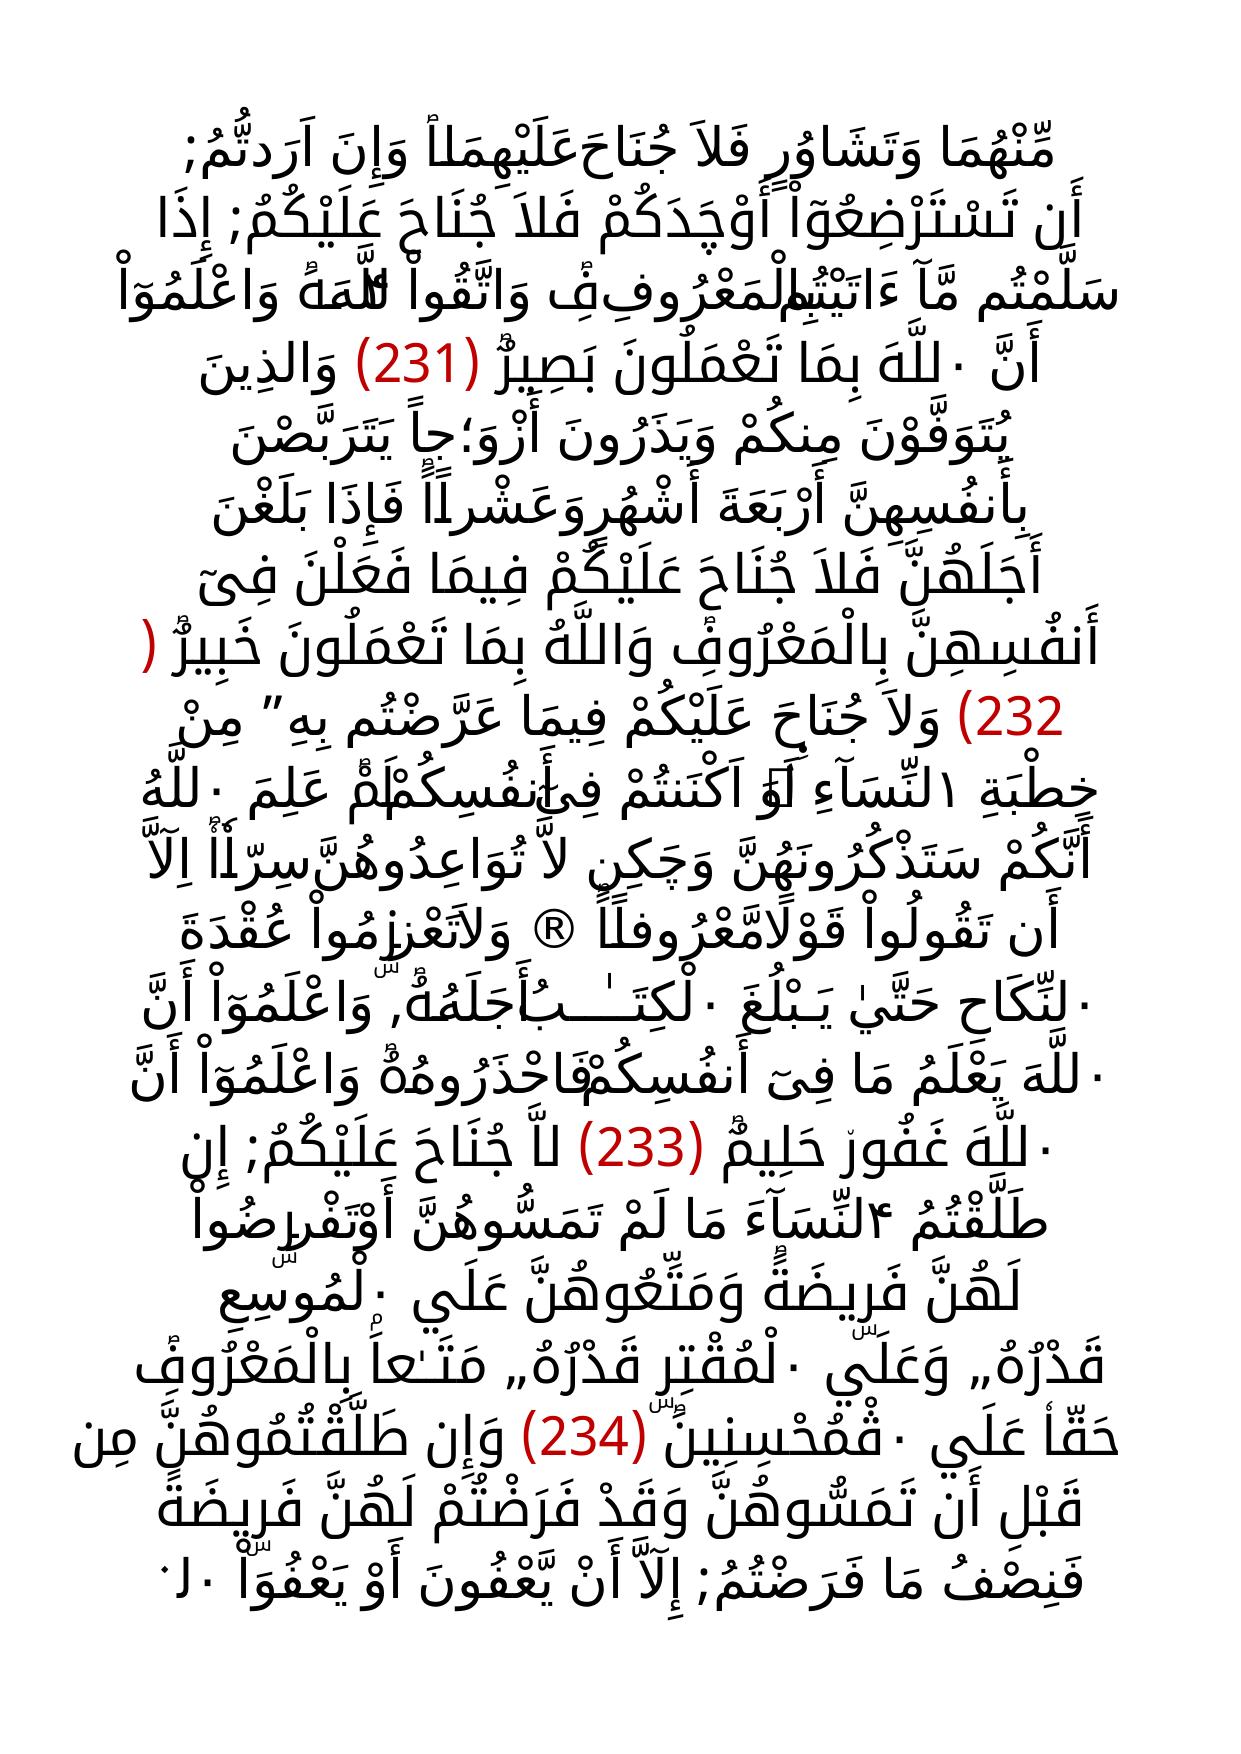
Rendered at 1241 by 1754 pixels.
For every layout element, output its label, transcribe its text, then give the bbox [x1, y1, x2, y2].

text ۰لنَّاسَ ۰ڤسِّحْرَ وَمَآ ٱُنزۣلَ عَلَي ۰لْمَلَكَيْنِ بِبَابِـلَ هَارُوتتتَ وَمَارُوتتتَؐ وَمَا يُعَلِّمَـٰنِ مِنَ اَحَدٖ حَتَّيٰ يَقُولآَ إِنَّمَا نَحْنُ فِتْنَةٌ فَلاَ تَكْفُرْؐ فَيَتَعَلَّمُونَ مِنْهُمَا مَا يُفَرّۣقُونَ بِهِ” بَيْنَ ۰لْمَرْءِ وَزَوْجِهِؐ/ وَمَا هُم بِضَآرّۣينَ بِهِ” مِنَ اَحَدٖ اِلاَّ بِإِذْنِ ۱للَّهِؐ وَيَتَعَلَّمُونَ مَا يَضُرُّهُمْ وَلاَ يَنفَعُهُمْؐ وَلَقَدْ عَلِمُواْ لَمَـنِ ۳شْتَرۭيٰهُ مَا لَهُ„ فِى ۱لاَخِرَةِ مِنْ خَچَقٍؐ وَلَبِيسَ مَا شَرَوْاْ بِهِ“ أَنفُسَهُمْ لَوْ كَانُواْ يَعْلَمُونَؐ (101) وَلَوَ اَنَّهُمُ; ءَامَنُواْ وَاتَّقَوْاْ لَمَثُوبَةٌ مِّنْ عِندِ ۱للَّهِ خَيْرٌ لَّوْ كَانُواْ يَعْلَمُونَؐ (102) يَـٰٓأَيُّهَا ۰لذِينَ ءَامَنُواْ لاَ تَقُولُواْ رَ؛عِنَا وَقُولُواْ ۶نظُرْنَا وَاسْمَعُواْؐ وَلِلْكۭـٰفِرۣينَ عَذَاب٘ اَلِيمٌؐ (103) مَّا يَوَدُّ ۴لذِينَ كَفَرُواْ مِنَ اَهْلِ ۱لْكِتَــٰــبِ وَلاَ ۰لْمُشْرۣكِينَ أَنْ يُّنَزَّلَ عَلَيْكُم مِّنْ خَيْرٍ مِّن رَّبِّكُمْؐ وَاللَّهُ يَخْتَصُّ بِرَحْمَتِهِ” مَنْ يَّشَآءُؐ وَاللَّهُ ذُو ۴لْفَضْلِ ۱لْعَظِيمِؐ (104) ¥ مَا نَنسَخْ مِنَ —ايَةٖ اَوْ نُنسِهَا نَاتتتِ بِخَـيْرٍ مِّنْهَآ أَوْ مِثْلِهَآؐ أَلَمْ تَعْلَمَ اَنَّ ۰للَّهَ عَلَيٰ كُلِّ شَيْءٍ قَدِير٘ؐ (105) اَلَمْ تَعْلَمَ اَنَّ ۰للَّهَ لَهُ„ مُلْكُ ۴لسَّمَـٰوَ؛تتتِ وَالاَرْضِ وَمَا لَكُم مِّن دُونِ ۱للَّهِ مِنْ وَّلِيٍّ وَلاَ نَصِيرٖؐ (106) اَمْ تُرۣيدُونَ أَن تَسْـَٔلُواْ رَسُولَكُمْ كَمَاسُئِلَ مُوسۭيٰ مِن قَبْلُؐ وَمَنْ يَّتَبَدَّلِ ۱لْكُفْرَ بِالِايمَـٰنِ فَقَد ضَّلَّ سَوَآءَ ۰لسَّبِيلِؐ (107) وَدَّ كَثِيرٌ مِّنَ اَهْلِ ۱لْكِتَــٰــبِ لَوْ يَرُدُّونَكُم مِّنۢ بَعْدِ إِيمَــٰنِكُمْ كُفَّاراٗؐ حَسَداً مِّنْ عِندِ أَنفُسِهِم مِّنۢ بَعْدِ مَا تَبَيَّنَ لَهُمُ ۴لْحَقُّؐ فَاعْفُواْ وَاصْفَحُواْ حَتَّيٰ يَاتِيَ ۰للَّهُ بِأَمْرۣهِؐ“ إِنَّ ۰للَّهَ عَلَيٰ كُلِّ شَيْءٍ قَدِيرٌؐ (108) وَأَقِيمُواْ ۴لصَّلَوٰةَ وَءَاتُواْ ۴لزَّكَوٰةَؐ وَمَا تُقَدِّمُواْ لَأِنفُسِكُم مِّنْ خَيْرٍ تَجِدُوهُ عِندَ ۰للَّهِؐ إِنَّ ۰للَّهَ بِمَا تَعْمَلُونَ بَصِيرٌؐ (109) وَقَالُواْ لَنْ يَّدْخُلَ ۰لْجَنَّةَ إِلاَّ مَن كَانَ هُوداٗ اَوْ نَصَـٰرۭيٰؐ تِلْكَ أَمَانِيُّهُمْؐ قُلْ هَاتُواْ بُرْهَــٰنَكُمُ; إِن كُنتُمْ صَـٰدِقِينَؐ (110) بَلۭيٰ مَنَ اَسْلَمَ وَجْهَهُ„ لِلهِ وَهُوَ مُحْسِنٌ فَلَهُ; أَجْرُهُ„ عِندَ رَبِّهِ” وَلاَ خَوْف٘ عَلَيْهِمْ وَلاَ هُمْ يَحْزَنُونَؐ (111) وَقَالَــتِ ۱لْيَهُودُ لَيْسَــتِ ۱لنَّصَـٰرۭيٰ عَلَيٰ شَيْءٍ وَقَالَــتِ ۱لنَّصَـٰرۭيٰ لَيْسَــتِ ۱لْيَهُودُ عَلَيٰ شَيْءٍ وَهُمْ يَتْلُونَ ۰لْكِتَــٰــبَؐ كَذَ؛لِكَ قَالَ ۰لذِينَ لاَ يَعْلَمُونَ مِثْلَ قَوْلِهِمْؐ فَاللَّهُ يَحْكُمُ بَيْنَهُمْ يَوْمَ ۰لْقِيَــٰمَةِ فِيمَا كَانُواْ فِيهِ يَخْتَلِفُونَؐ (112) ® وَمَنَ اَظْلَمُ مِمَّن مَّنَعَ مَسَـٰجِدَ ۰للَّهِ أَنْ يُّذْكَرَ فِيهَا "سْمُهُ„ وَسَعۭيٰ فِى خَرَابِهَآؐ ٱُوْلَئِكَ مَا كَانَ لَهُمُ; أَنْ يَّدْخُلُوهَآ إِلاَّ خَآئِـفِينَؐ لَهُمْ فِى ۱لدُّنْيۭا خِزْيٌؐ وَلَهُمْ فِى ۱لاَخِرَةِ عَذَاب٘ عَظِيمٌؐ (113) وَلِلهِ ۱لْمَشْرۣقُ وَالْمَغْرۣبُؐ فَأَيْنَمَا تُوَلُّواْ فَثَمَّ وَجْهُ ۴للَّهِؐ إِنَّ ۰للَّهَ وَ؛سِع٘ عَلِيمٌؐ (114) وَقَالُواْ ۵تَّخَذَ ۰للَّهُ وَلَداًؐ سُبْحَــٰنَهُؐ„ بَل لَّهُ„ مَا فِى ۱لسَّمَــٰوَ؛تتتِ وَالاَرْضِؐ كُلٌّ لَّهُ„ قَــٰنِتُونَؐ (115) بَدِيعُ ۴لسَّمَــٰوَ؛تتتِ وَالاَرْضِؐ وَإِذَا قَضۭيٰٓ أَمْراً فَإِنَّمَا يَقُولُ لَهُ„ كُنؐ فَيَكُونُؐ (116) وَقَالَ ۰لذِينَ لاَ يَعْلَمُونَ لَوْلاَ يُكَلِّمُنَا ۰للَّهُ أَوْ تَاتِينَآ ءَايَةٌؐ كَذَ؛لِكَ قَالَ ۰لذِينَ مِن قَبْلِهِم مِّثْلَ قَوْلِهِمْؐ تَشَــٰبَهَــتْ قُلُوبُهُمْؐ قَدْ بَـيَّنَّا ۰لاَيَــٰــتِ لِقَوْمٍ يُوقِنُونَؐ (117) إِنَّآ أَرْسَلْنَـٰكَ بِالْحَقِّ بَشِيراً وَنَذِيراًؐ وَلاَ تَسْـَٔلْ عَنَ اَصْحَــٰــبِ ۱لْجَحِيمِؐ (118) وَلَن تَرْضۭيٰ عَنكَ ۰لْيَهُودُ وَلاَ ۰لنَّصَـٰرۭيٰ حَتَّيٰ تَتَّبِعَ مِلَّتَهُمْؐ قُلِ اِنَّ هُدَي ۰للَّهِ هُوَ ۰لْهُدۭيٰؐ وَلَـئِنِ 'تَّبَعْتَ أَهْوَآءَهُم بَعْدَ ۰ﻟ﮲ جَآءَكَ مِنَ ۰لْعِلْمِ مَا لَكَ مِنَ ۰للَّهِ مِنْ وَّلِيٍّ وَلاَ نَصِيرٖؐ (119) ۱لذِينَ ءَاتَيْنَـٰهُمُ ۴لْكِتَــٰــبَ يَتْلُونَهُ„ حَقَّ تِچَوَتِهِ“ ٱُوْلَئِكَ يُومِنُونَ بِهِؐ” وَمَنْ يَّكْفُرْ بِهِ” فَٱُوْلَئِژَ هُمُ ۴لْخَــٰسِرُونَؐ (120) يَـٰبَنِىٓ إِسْرَآءِيلَ ۸ذْكُرُواْ نِعْمَتِيَ ۰لتِىٓ أَنْعَمْــتُ عَلَيْكُمْ وَأَنِّى فَضَّلْتُكُمْ عَلَي ۰لْعَـٰلَمِينَؐ (121) وَاتَّقُواْ يَوْماً لاَّ تَجْزۣى نَفْس٘ عَن نَّفْسٍ شَيْــٔاً وَلاَ يُقْبَلُ مِنْهَا عَدْلٌ وَلاَ تَنفَعُهَا شَفَــٰعَةٌ وَلاَ هُمْ يُنصَرُونَؐ (122) © وَإِذِ 'بْتَلۭيٰٓ إِبْرَ؛هِـيمَ رَبُّهُ„ بِكَلِمَــٰــتٍ فَأَتَمَّهُنَّؐ قَالَ إِنِّى جَاعِلُكَ لِلنَّاسِ إِمَاماًؐ قَالَ وَمِن ذُرّۣيَّتِىؐ قَالَ لاَ يَنَالُ عَهْدِيَ ۰لظَّــٰلِمِينَؐ (123) وَإِذْ جَعَلْنَا ۰لْبَيْــتَ مَثَابَةً لِّلنَّاسِ وَأَمْناً وَاتَّخَذُواْ مِن مَّقَامِ إِبْرَ؛هِيمَ مُصَلّيًؐ وَعَهِدْنَآ إِلَيٰٓ إِبْرَ؛هِيمَ وَإِسْمَـٰعِيلَ أَن طَهِّرَا بَيْتِيَ لِلطَّآئِفِينَ وَالْعَـٰكِفِينَ وَالرُّكَّعِ ۱لسُّجُودِؐ (124) وَإِذْ قَالَ إِبْرَ؛هِيمُ رَبببِّ 'جْعَلْ هَـٰذَا بَلَداٗ —امِناً وَارْزُقَ اَهْلَهُ„ مِنَ ۰لثَّمَرَ؛تِ مَنَ —امَنَ مِنْهُم بِاللَّهِ وَالْيَوْمِ ۱لاَخِرۣؐ قَالَ وَمَن كَفَرَ فَٱُمَتِّعُهُ„ قَلِيلًا ثُمَّ أَضْطَرُّهُ; إِلَيٰ عَذَابببِ ۱لنّۭارۣؐ وَبِيسَ ۰لْمَصِيرُؐ (125) وَإِذْ يَرْفَـعُ إِبْرَ؛هِيمُ ۴لْقَوَاعِدَ مِنَ ۰لْبَيْــتِ وَإِسْمَــٰعِيلُؐ رَبَّنَا تَقَبَّلْ مِنَّآ إِنَّكَ أَنــتَ ۰لسَّمِيعُ ۴لْعَلِيمُؐ (126) رَبَّنَا وَاجْعَلْنَا مُسْلِمَيْنِ لَكَ وَمِن ذُرّۣيَّتِنَآ ٱُمَّةً مُّسْلِمَةً لَّكَؐ وَأَرۣنَا مَنَاسِكَنَاؐ وَتُــبْ عَلَيْنَآؐ إِنَّكَ أَنــتَ ۰لتَّوَّابببُ ۴لرَّحِيمُؐ (127) رَبَّـنَاوَابْعَــثْ فِيهِمْ رَسُولًا مِّنْهُمْ يَتْلُواْ عَلَيْهِمُ; ءَايَـٰتِكَ وَيُعَلِّمُهُمُ ۴لْكِتَــٰــبَ وَالْحِكْمَةَ وَيُزَكِّيهِمُؐ; إِنَّكَ أَنتَ ۰لْعَزۣيزُ ۴لْحَكِيمُؐ (128) وَمَنْ يَّرْغَــبُ عَن مِّلَّةِ إِبْرَ؛هِيمَ إِلاَّ مَن سَفِهَ نَفْسَهُؐ„ وَلَقَدِ 'صْطَفَيْنَـٰهُ فِى ۱لدُّنْيۭاؐ وَإِنَّهُ„ فِى ۱لاَخِرَةِ لَمِنَ ۰ڤصَّـٰڤِحِينَؐ (129) إِذْ قَالَ لَهُ„ رَبُّهُ; أَسْلِمْؐ قَالَ أَسْلَمْــتُ لِرَبِّ ۱لْعَـٰلَمِينَؐ (130) وَأَوْصۭيٰ بِهَآ إِبْرَ؛هِيمُ بَنِيهِؐ وَيَعْقُوبُ يَـٰبَنِيَّ إِنَّ ۰للَّهَ "صْطَفۭيٰ لَكُمُ ۴لدِّينَ فَلاَ تَمُوتُنَّ إِلاَّ وَأَنتُم مُّسْلِمُونَؐ (131) ® أَمْ كُنتُمْ شُهَدَآءَ اۭذْ حَضَرَ يَعْقُوبببَ ۰لْمَوْتتتُ إِذْ قَالَ لِبَنِيهِ مَا تَعْبُدُونَ مِنۢ بَعْدِىؐ قَالُواْ نَعْبُدُإِچَهَكَ وَإِچَهَ ءَابَآئِكَ إِبْرَ؛هِيمَ وَإِسْمَـٰعِيلَ وَإِسْحَـٰقَ إِچَهاً وَ؛حِداً وَنَحْنُ لَهُ„ مُسْلِمُونَؐ (132) تِلْكَ ٱُمَّةٌ قَدْ خَلَــتْؐ لَهَا مَا كَسَبَــتْؐ وَلَكُم مَّا كَسَبْتُمْؐ وَلاَ تُسْـَٔلُونَ عَمَّا كَانُواْ يَعْمَلُونَؐ (133) وَقَالُواْ كُونُواْ هُوداٗ اَوْ نَصَـٰرۭيٰ تَهْتَدُواْؐ قُلْ بَلْ مِلَّةَ إِبْرَ؛هِيمَ حَنِيفاًؐ وَمَا كَانَ مِنَ ۰لْمُشْرۣكِينَؐ (134) قُولُوٓاْ ءَامَنَّا بِاللَّهِ وَمَآ ٱُنزۣلَ إِلَيْنَاوَمَآ ٱُنزۣلَ إِلَيٰٓ إِبْرَ؛هِيمَ وَإِسْمَـٰعِيلَ وَإِسْحَـٰقَ وَيَعْقُوبَ وَالاَسْبَاطِ وَمَآٱُوتِيَ مُوسۭيٰ وَعِيسۭيٰ وَمَآ ٱُوتِيَ ۰لنَّبِيٓــُٔونَ مِن رَّبِّهِمْ لاَ نُفَرّۣقُ بَيْنَ أَحَدٍ مِّنْهُمْ وَنَحْنُ لَهُ„ مُسْلِمُونَؐ (135) فَإِنَ —امَنُواْ بِمِثْلِ مَآ ءَامَنتُم بِهِ” فَقَدِ 'هْتَدَواْؐ وَّإِن تَوَلَّوْاْ فَإِنَّمَا هُمْ فِى شِقَاقٍؐ فَسَيَكْفِيكَهُمُ ۴للَّهُؐ وَهُوَ ۰لسَّمِيعُ ۴لْعَلِيمُؐ (136) صِبْغَةَ ۰للَّهِؐ وَمَنَ اَحْسَنُ مِنَ ۰للَّهِ صِبْغَةًؐ وَنَحْنُ لَهُ„ عَـٰبِدُونَؐ (137) قُلَ اَتُحَآجُّونَنَا فِى ۱للَّهِ وَهُوَ رَبُّنَا وَرَبُّكُمْ وَلَنَآ أَعْمَــٰلُنَا وَلَكُمُ; أَعْمَــٰلُكُمْؐ وَنَحْنُ لَهُ„ مُخْلِصُونَؐ (138) أَمْ يَقُولُونَ إِنَّ إِبْرَ؛هِيمَ وَإِسْمَـٰعِيلَ وَإِسْحَـٰقَ وَيَعْقُوبببَ وَالاَسْبَاطَ كَانُواْ هُوداٗ اَوْ نَصَـٰرۭيٰؐ قُلَ —آنتُمُ; أَعْلَمُ أَمِ ۱للَّهُؐ وَمَنَ اَظْلَمُ مِمَّن كَتَمَ شَهَـٰدَةٗ عِندَهُ„ مِنَ ۰للَّهِؐ وَمَا ۰للَّهُ بِغَـٰفِلٖ عَمَّا تَعْمَلُونَؐ (139) تِلْكَ ٱُمَّةٌ قَدْ خَلَــتْؐ لَهَا مَا كَسَبَــتْؐ وَلَكُم مَّا كَسَبْتُمْؐ وَلاَ تُسْـَٔلُونَ عَمَّا كَانُواْ يَعْمَلُونَؐ (140) ¤ سَيَقُولُ ۴لسُّفَهَآءُ مِنَ ۰لنَّاسِ مَا وَلّۭيٰهُمْ عَن قِـبْلَتِهِمُ ۴لتِى كَانُواْ عَلَيْهَاؐ قُل لِّلهِ ۱لْمَشْرۣقُ وَالْمَغْرۣبببُؐ يَهْدِى مَنْ يَّشَآءُ ﹹلَيٰ صِرَ؛طٍ مُّسْتَقِيمٍؐ (141) وَكَذَ؛لِژَ جَعَلْنَــٰكُمُ; ٱُمَّةً وَسَطاًؐ لِّتَكُونُواْ شُهَدَآءَ عَلَي ۰لنَّاسِ وَيَكُونَ ۰لرَّسُولُ عَلَيْكُمْ شَهِيداًؐ وَمَا جَعَلْنَا ۰لْقِبْلَةَ ۰لتِى كُنــتَ عَلَيْهَآ إِلاَّ لِنَعْلَمَ مَنْ يَّتَّبِعُ ۴لرَّسُولَ مِمَّنْ يَّنقَلِــبُ عَلَيٰ عَقِبَيْهِؐ وَإِن كَانَــتْ لَكَبِيرَةٗ اِلاَّ عَلَي ۰لذِينَ هَدَي ۰للَّهُؐ وَمَا كَانَ ۰للَّهُ لِيُضِيعَ إِيمَــٰنَكُمُؐ; إِنَّ ۰للَّهَ بِالنَّاسِ لَرَءُوفٌ رَّحِيمٌؐ (142) قَدْ نَرۭيٰ تَقَلُّـــبَ وَجْهِكَ فِى ۱لسَّمَآءِ فَلَنُوَلِّيَنَّكَ قِبْلَةً تَرْضۭيٰهَاؐ فَوَلِّ وَجْهَژَ شَطْرَ ۰لْمَسْجِدِ ۱لْحَرَامِؐ وَحَيْــثُ مَا كُنتُمْ فَوَلُّواْ وُجُوهَكُمْ شَطْرَهُؐ„ وَإِنَّ ۰لذِينَ ٱُوتُواْ ۴لْكِتَــٰــبَ لَيَعْلَمُونَ أَنَّهُ ۴لْحَقُّ مِن رَّبِّهِمْؐ وَمَا ۰للَّهُ بِغَـٰفِلٖ عَمَّا يَعْمَلُونَؐ (143) وَلَـئِنَ اَتَيْــتَ ۰لذِينَ ٱُوتُواْ ۴لْكِتَـــٰــبَ بِكُلِّ ءَايَةٍ مَّا تَبِعُواْ قِبْلَتَكَؐ وَمَآ أَنــتَ بِتَابِعٍ قِبْلَتَهُمْؐ وَمَا بَعْضُهُم بِتَابِعٍ قِبْلَةَ بَعْضٍؐ وَلَـئِنِ 'تَّبَعْتَ أَهْوَآءَهُم مِّنۢ بَعْدِ مَا جَآءَكَ مِنَ ۰لْعِلْمِ إِنَّژَ إِذاً لَّمِنَ ۰لظَّـٰلِمِينَؐ (144) ۰لذِينَ ءَاتَيْنَـٰهُمُ ۴لْكِتَـٰــبَ يَعْرۣفُونَهُ„ كَمَا يَعْرۣفُونَ أَبْنَآءَهُمْؐ وَإِنَّ فَرۣيقاً مِّنْهُمْ لَيَكْتُمُونَ ۰لْحَقَّ وَهُمْ يَعْلَمُونَؐ (145) ۰لْحَقُّ مِن رَّبِّكَؐ فَلاَ تَكُونَنَّ مِنَ ۰لْمُمْتَرۣينَؐ (146) ® وَلِكُلٍّ وۣجْهَة٘ هُوَ مُوَلِّيهَا فَاسْتَبِقُواْ ۴لْخَيْرَ؛تِؐ أَيْنَ مَا تَكُونُواْ يَاتتتِ بِكُمُ ۴للَّهُ جَمِيعاٗؐ اِنَّ ۰للَّهَ عَلَيٰ كُلِّ شَيْءٍ قَدِيرٌؐ (147) وَمِنْ حَيْــثُ خَرَجْــتَ فَوَلِّ وَجْهَكَ شَطْرَ ۰لْمَسْجِدِ ۱لْحَرَامِؐ وَإِنَّهُ„ لَلْحَقُّ مِن رَّبِّكَؐ وَمَا ۰للَّهُ بِغَــٰفِلٖ عَمَّا تَعْمَلُونَؐ (148) وَمِنْ حَيْــثُ خَرَجْتَ فَوَلِّ وَجْهَكَ شَطْرَ ۰لْمَسْجِدِ ۱لْحَرَامِؐ وَحَيْــثُ مَا كُنتُمْ فَوَلُّواْ وُجُوهَكُمْ شَطْرَهُ„ لِيَ۬لاَّ يَكُونَ لِلنَّاسِ عَلَيْكُمْ حُجَّة٘ اِلاَّ ۰لذِينَ ظَلَمُواْ مِنْهُمْ فَلاَ تَخْشَوْهُمْ وَاخْشَوْنِىؐ وَلُءِتِمَّ نِعْمَتِى عَلَيْكُمْ وَلَعَلَّكُمْ تَهْتَدُونَؐ (149) كَمَآ أَرْسَلْنَا فِيكُمْ رَسُولًا مِّنكُمْ يَتْلُواْ عَلَيْكُمُ; ءَايَـٰتِنَا وَيُزَكِّيكُمْ وَيُعَلِّمُكُمُ ۴لْكِتَــٰــبَ وَالْحِكْمَةَ وَيُعَلِّمُكُم مَّا لَمْ تَكُونُواْ تَعْلَمُونَ (150) فَاذْكُرُونِىٓ أَذْكُرْكُمْ وَاشْكُرُواْ لِى وَلاَ تَكْفُرُونِؐ (151) يَـٰٓأَيُّهَا ۰لذِينَ ءَامَنُواْ èسْتَعِينُواْ بِالصَّبْرۣ وَالصَّلَوٰةِؐ إِنَّ ۰للَّهَ مَعَ ۰لصَّـٰبِـرۣينَؐ (152) وَلاَ تَقُولُواْ لِمَنْ يُّقْتَلُ فِى سَبِيلِ ۱للَّهِ أَمْوَ؛تٛؐ بَـلَ اَحْيَآءٌؐ وَچَكِن لاَّ تَشْعُرُونَؐ (153) وَلَنَبْلُوَنَّكُم بِشَىْءٍ مِّنَ ۰لْخَوْفِ وَالْجُوعِ وَنَقْصٍ مِّنَ ۰لاَمْوَ؛لِ وَالاَنفُسِ وَالثَّمَرَ؛تتتِؐ وَبَشِّرۣ ۱لصَّـٰبِرۣينَ (154) ۰لذِينَ إِذَآ أَصَـٰبَتْهُم مُّصِيبَةٌ قَالُوٓاْ إِنَّا لِلهِ وَإِنَّآ إِلَيْهِ رَ؛جِعُونَؐ (155) ٱُوْلَئِكَ عَلَيْهِمْ صَلَوَ؛تٌ مِّن رَّبِّهِمْ وَرَحْمَةٌؐ وَٱُوْلَئِكَ هُمُ ۴لْمُهْتَدُونَؐ (156) © إِنَّ ۰لصَّفَا وَالْمَرْوَةَ مِن شَعَــٰٓئِـرۣ ۱للَّهِؐ فَمَنْ حَجَّ ۰لْبَيْــتَ أَوۣ 'عْتَمَرَ فَلاَ جُنَاحَ عَلَيْهِ أَنْ يَّطَّوَّفَ بِهِمَاؐ وَمَن تَطَوَّعَ خَيْراً فَإِنَّ ۰للَّهَ شَاكِر٘ عَلِيم٘ؐ (157) اِنَّ ۰لذِينَ يَكْتُمُونَ مَآ أَنزَلْنَا مِنَ ۰لْبَيِّنَـٰــتِ وَالْهُدۭيٰ مِنۢ بَعْدِ مَا بَيَّنَّــٰهُ لِلنَّاسِ فِى ۱لْكِتَــٰــبِ ٱُوْلَئِژَ يَلْعَنُهُمُ ۴للَّهُ وَيَلْعَنُهُمُ ۴لچَّعِنُونَ (158) إِلاَّ ۰لذِينَ تَابُواْ وَأَصْلَحُواْ وَبَيَّنُواْ فَٱُوْلَئِكَ أَتُوبببُ عَلَيْهِمْ وَأَنَا ۰لتَّوَّابببُ ۴لرَّحِيمُؐ (159) إِنَّ ۰لذِينَ كَفَرُواْ وَمَاتُواْ وَهُمْ كُفَّار٘ ۷وْلَئِكَ عَلَيْهِمْ لَعْنَةُ ۴للَّهِ وَالْمَلَئِكَةِ وَالنَّاسِ أَجْمَعِينَ (160) خَـٰلِدِينَ فِيهَاؐ لاَ يُخَفَّفُ عَنْهُمُ ۴لْعَذَابببُ وَلاَ هُمْ يُنظَرُونَؐ (161) وَإِچَهُكُمُ; إِچَهٌ وَ؛حِدٌؐ لٓاَّ إِچَهَ إِلاَّ هُوَؐ ۰لرَّحْمَـٰنُ ۴لرَّحِيمُؐ (162) إِنَّ فِى خَلْقِ ۱لسَّمَـٰوَ؛تتتِ وَالاَرْضِ وَاخْتِچَــفِ ۱ليْلِ وَالنَّهۭارۣ وَالْفُلْكِ ۱لتِى تَجْرۣى فِى ۱ڤْبَحْرۣ بِمَا يَنفَعُ ۴لنَّاسَ وَمَآ أَنزَلَ ۰للَّهُ مِنَ ۰لسَّمَآءِ مِن مَّآءٍ فَأَحْيۭا بِهِ ۱لاَرْضَ بَعْدَ مَوْتِهَا وَبَــثَّ فِيهَا مِن كُلِّ دَآبَّةٍ وَتَصْرۣيفِ ۱لرّۣيَـٰحِ وَالسَّحَابببِ ۱لْمُسَخَّرۣ بَيْنَ ۰لسَّمَآءِ وَالاَرْضِ ﺀَلاَيَـٰــتٍ لِّقَوْمٍ يَعْقِلُونَؐ (163) وَمِنَ ۰لنَّاسِ مَنْ يَّتَّخِذُ مِن دُونِ ۱للَّهِ أَندَاداً يُحِبُّونَهُمْ كَحُبِّ ۱للَّهِؐ وَالذِينَ ءَامَنُوٓاْ أَشَدُّ حُبّاً لِّلهِؐ وَلَوْ تَرَي ۰لذِينَ ظَلَمُوٓاْ إِذْ يَرَوْنَ ۰لْعَذَابببَ أَنَّ ۰لْقُوَّةَ لِلهِ جَمِيعاً وَأَنَّ ۰للَّهَ شَدِيدُ ۴لْعَذَابببِؐ (164) ® إِذْ تَبَرَّأَ ۰لذِينَ ۸تُّبِعُواْ مِنَ ۰لذِينَ "تَّبَعُواْ وَرَأَوُاْ ۴لْعَذَابببَ وَتَقَطَّعَــتْ بِهِمُ ۴لاَسْبَــٰــبُؐ (165) وَقَالَ ۰لذِينَ "تَّبَعُواْ لَوَ اَنَّ لَنَا كَرَّةً فَنَتَبَرَّأَ مِنْهُمْ كَمَا تَبَرَّءُواْ مِنَّاؐ كَذَ؛لِكَ يُرۣيهِمُ ۴للَّهُ أَعْمَــٰلَهُمْ حَسَرَ؛تتتٖ عَلَيْهِمْؐ وَمَا هُم بِخَـٰرۣجِينَ مِنَ ۰لنّۭارۣؐ (166) يَـٰٓأَيُّهَا ۰لنَّاسُ كُلُواْ مِمَّا فِى ۱لاَرْضِ حَچَلًا طَيِّباًؐ وَلاَ تَتَّبِعُواْ خُطْوَ؛تِ ۱لشَّيْطَـٰنِؐ إِنَّهُ„ لَكُمْ عَدُوٌّ مُّبِين٘ؐ (167) اِنَّمَا يَامُرُكُم بِالسُّوٓءِ وَاڤْفَحْشَآءِ وَأَن تَقُولُواْ عَلَي ۰للَّهِ مَا لاَ تَعْلَمُونَؐ (168) وَإِذَا قِيلَ لَهُمُ èتَّبِعُواْ مَآ أَنزَلَ ۰للَّهُ قَالُواْ بَلْ نَتَّبِعُ مَآ أَلْفَيْنَا عَلَيْهِ ءَابَآءَنَآؐ أَوَلَوْ كَانَ ءَابَآؤُهُمْ لاَ يَعْقِلُونَ شَيْــٔـاً وَلاَ يَهْتَدُونَؐ (169) وَمَثَلُ ۴لذِينَ كَفَرُواْ كَمَثَلِ ۱ﻟ﮲ يَنْعِقُ بِمَا لاَ يَسْمَعُ إِلاَّ دُعَآءً وَنِدَآءًؐ صُمّٛ بُكْم٘ عُمْـيٌ فَهُمْ لاَ يَعْقِلُونَؐ (170) يَـٰٓأَيُّهَا ۰لذِينَ ءَامَنُواْ كُلُواْ مِن طَيِّبَـٰــتِ مَا رَزَقْنَـٰكُمْ وَاشْكُرُواْ لِلهِ إِن كُنتُمُ; إِيَّاهُ تَعْبُدُونَؐ (171) إِنَّمَا حَرَّمَ عَلَيْكُمُ ۴لْمَيْتَةَ وَالدَّمَ وَلَحْمَ ۰لْخِنزۣيـرۣ وَمَآ ٱُهِلَّ بِهِ” لِغَيْرۣ ۱للَّهِؐ فَمَنُ ۶ضْطُرَّ غَيْرَ بَاغٍ وَلاَ عَادٍ فَلآَ إِثْمَ عَلَيْهِؐ إِنَّ ۰للَّهَ غَفُورٌ رَّحِيم٘ؐ (172) اِنَّ ۰لذِينَ يَكْتُمُونَ مَآ أَنزَلَ ۰للَّهُ مِنَ ۰لْكِتَـٰــبِ وَيَشْتَرُونَ بِهِ” ثَمَناً قَلِيلٗا ۷وْلَئِكَ مَا يَاكُلُونَ فِى بُطُونِهِمُ; إِلاَّ ۰لنَّارَ وَلاَ يُكَلِّمُهُمُ ۴للَّهُ يَوْمَ ۰لْقِيَـٰمَةِ وَلاَ يُزَكِّيهِمْؐ وَلَهُمْ عَذَاب٘ اَلِيم٘ؐ (173) ۷وْلَئِژَ ۰لذِينَ "شْتَرَوُاْ ۴لضَّچَلَةَ بِالْهُدۭيٰ وَالْعَذَابببَ بِالْمَغْفِرَةِ فَمَآ أَصْبَرَهُمْ عَلَي ۰لنّۭارۣؐ (174) ذَ؛لِكَ بِأَنننَّ ۰للَّهَ نَزَّلَ ۰لْكِتَـٰــبَ بِالْحَقﱢّؐ وَإِنَّ ۰لذِينَ "خْتَلَفُواْ فِى ۱لْكِتَـٰــبِ لَفِى شِقَاقٙ بَعِيدٍؐ (175) ¥ لَّيْسَ ۰لْبِرُّ أَن تُوَلُّواْ وُجُوهَكُمْ قِبَلَ ۰لْمَشْرۣقِ وَالْمَغْرۣبببِؐ وَچَكِنِ ۱لْبِرُّ مَنَ —امَنَ بِاللَّهِ وَالْيَوْمِ ۱لاَخِرۣ وَالْمَلَئِكَةِ وَالْكِتَــٰــبِ وَالنَّبِيٓــٕـﯧنَ وَءَاتَي ۰لْمَالَ عَلَيٰ حُبِّهِ” ذَوۣى ۱لْقُرْبۭيٰ وَالْيَتَـٰمۭيٰ وَالْمَسَـٰكِينَ وَابْنَ ۰لسَّبِيلِ وَالسَّآئِـلِينَ وَفِى ۱لرّۣقَابببِ وَأَقَامَ ۰لصَّلَوٰةَ وَءَاتَي ۰لزَّكَوٰةَؐ وَالْمُوفُونَ بِعَهْدِهِمُ; إِذَا عَـٰهَدُواْؐ وَالصَّـٰبِرۣينَ فِى ۱لْبَأْسَآءِ وَالضَّرَّآءِ وَحِيــنَ ۰لْبَأْسِؐ ٱُوْلَئِكَ ۰لذِيــنَ صَدَقُواْؐ وَٱُوْلَئِكَ هُمُ ۴لْمُتَّقُونَؐ (176) يَـٰٓأَيُّهَا ۰لذِينَ ءَامَنُواْ كُتِبَ عَلَيْكُمُ ۴لْقِصَاصُ فِى ۱لْقَتْلَيؐ ۰لْحُرُّ بِالْحُرّۣ وَالْعَبْدُ بِالْعَبْدِ وَالاُنثۭيٰ بِالاُنثۭيٰؐ فَمَــنْ عُفِيَ لَهُ„ مِنَ اَخِيهِ شَىْءٌ فَاتِّبَاعٛ بِالْمَعْرُوفِ وَأَدَآء٘ اِلَيْهِ بِإِحْسَـٰنٍؐ ذَ؛لِكَ تَخْفِيفٌ مِّن رَّبِّكُمْ وَرَحْمَةٌؐ فَمَنِ 'عْتَدۭيٰ بَعْدَ ذَ؛لِژَ فَلَهُ„ عَذَاببب٘ اَلِيمٌؐ (177) وَلَكُمْ فِى ۱لْقِصَاصِ حَيَوٰةٌ يَـٰٓٱُوْلِى ۱لاَلْبَــٰــبِ لَعَلَّكُمْ تَتَّقُونَؐ (178) كُتِــبَ عَلَيْكُمُ; إِذَا حَضَرَ أَحَدَكُمُ ۴لْمَوْتتتُ إِن تَرَكَ خَيْراٗؐ ۱لْوَصِيَّةُ لِلْوَ؛لِدَيْنِ وَ الاَقْرَبِينَ بِالْمَعْرُوفِؐ حَقّاٗ عَلَي ۰لْمُتَّقِينَؐ (179) فَمَنۢ بَدَّلَهُ„ بَعْدَ مَا سَمِعَهُ„ فَإِنَّمَآ إِثْمُهُ„ عَلَي ۰لذِينَ يُبَدِّلُونَهُؐ; إِنَّ ۰للَّهَ سَمِيع٘ عَلِيمٌؐ (180) فَمَنْ خَافَ مِن مُّوصٍ جَنَفاٗ اَوۣ اِثْماً فَأَصْلَحَ بَيْنَهُمْ فَلآَ إِثْمَ عَلَيْهِؐ إِنَّ ۰للَّهَ غَفُورٌ رَّحِيمٌؐ (181) يَـٰٓأَيُّهَا ۰لذِينَ ءَامَنُواْ كُتِــبَ عَلَيْكُمُ ۴لصِّيَامُ كَمَا كُتِــبَ عَلَي ۰لذِينَ مِن قَبْلِكُمْ لَعَلَّكُمْ تَتَّقُونَ (182) أَيَّاماً مَّعْدُودَ؛تٍؐ فَمَــن كَانَ مِنكُم مَّرۣيضاٗ اَوْ عَلَيٰ سَفَرٍ فَعِدَّةٌ مِّنَ اَيَّامٖ ۷خَرَؐ وَعَلَي ۰لذِينَ يُطِيقُونَهُ„ فِدْيَةُ طَعَامِ مَسَـٰكِينَؐ فَمَن تَطَوَّعَ خَيْراً فَهُوَ خَيْرٌ لَّهُؐ„ وَأَن تَصُومُواْ خَيْرٌ لَّكُمُ; إِن كُنتُمْ تَعْلَمُونَؐ (183) ® شَهْرُ رَمَضَانَ ۰ﻟـذِىٓ ٱُنزۣلَ فِيهِ ۱لْقُرْءَانُ هُديً لِّلنَّاسِ وَبَيِّنَــٰــتٍ مِّنَ ۰لْهُدۭيٰ وَالْفُرْقَانِؐ فَمَن شَهِدَ مِنكُمُ ۴لشَّهْرَ فَلْيَصُمْهُؐ وَمَن كَانَ مَرۣيضاٗ اَوْ عَلَيٰ سَفَرٍ فَعِدَّةٌ مِّنَ اَيَّامٖ ۷خَرَؐ يُرۣيدُ ۴للَّهُ بِكُمُ ۴لْيُسْرَ وَلاَ يُرۣيدُ بِـكُمُ ۴لْعُسْرَؐ وَلِتُكْمِلُواْ ۴لْعِدَّةَ وَلِتُكَـبِّـرُواْ ۴للَّهَ عَلَيٰ مَـــا هَدۭيٰكُمْ وَلَعَلَّكُمْ تَشْكُرُونَؐ (184) وَإِذَا سَأَلَكَ عِبَادِى عَنِّى فَإِنِّى قَرۣيب٘ؐ ۷جِيــبُ دَعْوَةَ ۰لدَّاعِ“ إِذَا دَعَانِؐ” فَلْيَسْتَجِيبُواْ لِى وَلْيُومِنُواْ بِيَ لَعَلَّهُمْ يَرْشُدُونَؐ (185) ٱُحِلَّ لَكُمْ لَيْلَةَ ۰لصِّيَامِ ۱لرَّفَــثُ إِلَيٰ نِسَآئِكُمْؐ هُنَّ لِـبَاسٌ لَّكُمْ وَأَنتُمْ لِبَاسٌ لَّهُنَّؐ عَلِمَ ۰للَّهُ أَنَّكُمْ كُنتُمْ تَخْتَانُونَ أَنفُسَكُمْ فَتَابببَ عَلَيْكُمْ وَعَفَا عَنكُمْؐ فَاچَنَ بَـٰشِرُوهُنَّؐ وَابْتَغُواْ مَا كَتَبَ ۰للَّهُ لَكُمْؐ وَكُلُواْ وَاشْرَبُواْ حَتَّيٰ يَتَبَيَّنَ لَكُمُ ۴لْخَيْطُ ۴لاَبْيَضُ مِنَ ۰لْخَيْطِ ۱لاَسْوَدِ مِنَ ۰لْفَجْـرۣؐ ثُمَّ أَتِمُّواْ ۴لصِّيَامَ إِلَي ۰ليْلِؐ وَلاَ تُبَــٰشِرُوهُنَّ وَأَنتُمْ عَــٰكِفُونَ فِى ۱لْمَسَـٰجِدِؐ تِلْكَ حُدُودُ ۴للَّهِؐ فَلاَ تَقْرَبُوهَاؐ كَذَ؛لِكَ يُبَيِّنُ ۴للَّهُ ءَايَـٰتِهِ” لِلنَّاسِ لَعَلَّهُمْ يَتَّقُونَؐ (186) وَلاَ تَاكُلُوٓاْ أَمْوَ؛لَكُم بَيْنَكُم بِالْبَــٰطِلِ وَتُدْلُواْ بِهَآ إِلَي ۰لْحُكَّامِ لِتَاكُلُواْ فَرۣيقاً مِّنَ اَمْوَلِ۱لنَّاسِ بِالِاثْمِ وَأَنتُمْ تَعْلَمُونَؐ (187) © يَسْـَٔلُونَكَ عَنِ ۱لاَهِلَّةِؐ قُلْ هِيَ مَوَ؛قِيــتُ لِلنَّاسِ وَالْحَجﱢّؐ وَلَيْسَ ۰لْـبِرُّ بِأَن تَاتُواْ ۴لْبُيُوتتتَ مِن ظُهُورۣهَاؐ وَچَكِنِ ۱لْبِرُّ مَنِ 'تَّقۭيٰؐ وَاتُواْ ۴لْبُيُوتتتَ مِنَ اَبْوَ؛بِهَاؐ وَاتَّقُواْ ۴للَّهَ لَعَلَّكُمْ تُفْلِحُونَؐ (188) وَقَـٰتِلُواْ فِى سَبِيلِ ۱للَّهِ ۱لذِينَ يُقَــٰتِلُونَكُمْ وَلاَ تَعْتَدُوٓاْؐ إِنَّ ۰للَّهَ لاَ يُحِــبُّ ۴لْمُعْتَدِينَؐ (189) وَاقْتُلُوهُمْ حَيْــثُ ثَقِفْتُمُوهُمْ وَأَخْرۣجُوهُم مِّنْ حَيْــثُ أَخْرَجُوكُمْؐ وَالْفِتْنَةُ أَشَدُّ مِنَ ۰لْقَتْلِؐ وَلاَ تُقَــٰتِلُوهُمْ عِندَ ۰لْمَسْجِدِ ۱لْحَرَامِ حَتَّيٰ يُقَـٰتِلُوكُمْ فِيهِؐ فَإِن قَـٰتَلُوكُمْ فَاقْتُلُوهُمْؐ كَذَ؛لِژَ جَزَآءُ ۴لْكۭـٰفِرۣينَؐ (190) فَإِنِ 'نتَهَوْاْ فَإِنَّ ۰للَّهَ غَفُورٌ رَّحِيمٌؐ (191) وَقَـٰتِلُوهُمْ حَتَّــيٰ لاَ تَكُونَ فِتْنَةٌ وَيَكُونَ ۰لدِّينُ لِلهِؐ فَإِنِ 'نتَهَوْاْ فَلاَ عُدْوَ؛نَ إِلاَّ عَلَي ۰لظَّـٰلِمِينَؐ (192) ۰لشَّهْرُ ۴لْحَرَامُ بِالشَّهْرۣ ۱لْحَرَامِ وَالْحُرُمَــٰــتُ قِصَاصٌؐ فَمَنِ 'عْتَدۭيٰ عَلَيْكُمْ فَاعْتَدُواْ عَلَيْهِ بِمِثْلِ مَا "عْتَدۭيٰ عَلَيْكُمْؐ وَاتَّقُواْ ۴للَّهَ وَاعْلَمُوٓاْ أَنَّ ۰للَّهَ مَعَ ۰لْمُتَّقِينَؐ (193) وَأَنفِقُواْ فِى سَبِيلِ ۱للَّهِ وَلاَ تُلْقُواْ بِأَيْدِيكُمُ; إِلَي ۰لتَّهْلُكَةِ وَأَحْسِنُوٓاْؐ إِنَّ ۰للَّهَ يُحِــبُّ ۴ڤْمُحْسِنِينَؐ (194) وَأَتِمُّواْ ۴لْحَجَّ وَالْعُمْرَةَ لِلهِؐ فَإِنُ۷حْصِرْتُمْ فَمَا "سْتَيْسَرَ مِنَ ۰لْهَدْيِؐ وَلاَ تَحْلِقُواْ رُءُوسَكُمْ حَتَّيٰ يَبْلُغَ ۰لْهَدْيُ مَحِلَّهُؐ„ فَمَن كَانَ مِنكُم مَّرۣيضاٗ اَوْ بِهِ“ أَذيً مِّن رَّأْسِهِ” فَفِدْيَةٌ مِّن صِيَامٖ اَوْ صَدَﻗَﺔٖ اَوْ نُسُكٍؐ فَإِذَآ أَمِنتُمْ فَمَن تَمَتَّعَ بِالْعُمْرَةِ إِلَي ۰لْحَجِّ فَمَا "سْتَيْسَرَ مِنَ ۰لْهَدْيِؐ ® فَمَن لَّمْ يَجِدْ فَصِيَامُ ثَـچَثَةِ أَيَّامٍ فِى ۱لْحَجِّ وَسَبْعَةٖ اِذَا رَجَعْتُمْ تِلْكَ عَشَرَةٌ كَامِلَةٌؐ ذَ؛لِكَ لِمَن لَّمْ يَكُنَ اَهْلُهُ„ حَاضِرۣى ۱لْمَسْجِدِ ۱لْحَرَامِؐ وَاتَّقُواْ ۴للَّهَ وَاعْلَمُوٓاْ أَنَّ ۰للَّهَ شَدِيدُ ۴لْعِقَابببِؐ (195) ۱لْحَجُّ أَشْهُرٌ مَّعْلُومَــٰــتٌؐ فَمَن فَرَضَ فِيهِنَّ ۰لْحَجَّ فَلاَ رَفَـثَ وَلاَ فُسُوقَ وَلاَ جِدَالَ فِى ۱لْحَجﱢّؐ وَمَا تَفْعَلُواْ مِنْ خَيْرٍ يَعْلَمْهُ ۴للَّهُؐ وَتَزَوَّدُواْؐ فَإِنَّ خَيْرَ ۰لزَّادِ ۱لتَّقْوۭيٰؐ وَاتَّقُونِ يَـٰٓٱُوْلِى ۱لاَلْبَـٰـــبِؐ (196) لَيْسَ عَلَيْكُمْ جُنَاح٘ اَن تَـبْتَغُواْ فَضْلًا مِّن رَّبِّكُمْؐ فَإِذَآ أَفَضْتُم مِّنْ عَرَفَــٰــتٍ فَاذْكُرُواْ ۴للَّهَ عِندَ ۰لْمَشْعَرۣ ۱لْحَرَامِؐ وَاذْكُرُوهُ كَمَا هَدۭيٰكُمْ وَإِن كُنتُم مِّن قَبْلِهِ” لَمِنَ ۰لضَّآلِّينَؐ (197) ثُمَّ أَفِيضُواْ مِنْ حَيْــثُ أَفَاضَ ۰لنَّاسُؐ وَاسْتَغْفِرُواْ ۴للَّهَؐ إِنَّ ۰للَّهَ غَفُورٌ رَّحِيمٌؐ (198) فَإِذَا قَضَيْتُم مَّنَـٰسِكَكُمْ فَاذْكُرُواْ ۴للَّهَ كَذِكْرۣكُمُ; ءَابَآءَكُمُ; أَوَ اَشَدَّ ذِكْراًؐ فَمِنَ ۰لنَّاسِ مَنْ يَّقُولُ رَبَّنَآ ءَاتِنَا فِى ۱لدُّنْيۭا وَمَا لَهُ„ فِى ۱لاَخِرَةِ مِنْ خَچَقٍؐ وَمِنْهُم مَّنْ يَّقُولُ رَبَّنَآ ءَاتِنَا فِى ۱لدُّنْيۭا حَسَنَةً وَفِى ۱لاَخِرَةِ حَسَنَةً وَقِنَا عَذَابَ ۰لنّۭارۣؐ (199) ٱُوْلَئِژَ لَهُمْ نَصِيــبٌ مِّمَّا كَسَبُواْؐ وَاللَّهُ سَرۣيعُ ۴لْحِسَابِؐ (200) ¤ وَاذْكُرُواْ ۴للَّهَ فِىٓ أَيَّامٍ مَّعْدُودَ؛تتتٍؐ فَمَن تَعَجَّلَ فِى يَوْمَيْنِ فَلآَ إِثْمَ عَلَيْهِؐ وَمَن تَأَخَّرَ فَلآَ إِثْمَ عَلَيْهِ لِمَنِ 'تَّقۭيٰؐ وَاتَّقُواْ ۴للَّهَ وَاعْلَمُوٓاْ أَنَّكُمُ; إِلَيْهِ تُحْشَرُونَؐ (201) وَمِنَ ۰لنَّاسِ مَنْ يُّعْجِبُژَ قَوْلُهُ„ فِى ۱لْحَيَوٰةِ ۱لدُّنْيۭا وَيُشْهِدُ ۴للَّهَ عَلَيٰ مَا فِى قَلْبِهِ” وَهُوَ أَلَدُّ ۴لْخِصَامِؐ (202) وَإِذَا تَوَلّۭيٰ سَعۭيٰ فِى ۱لاَرْضِ لِيُفْسِدَ فِيهَا وَيُهْلِكَ ۰لْحَرْثثثَ وَالنَّسْلَؐ وَاللَّهُ لاَ يُحِبُّ ۴لْفَسَادَؐ (203) وَإِذَا قِيلَ لَهُ èتَّقِ ۱للَّهَ أَخَذَتْهُ ۴لْعِزَّةُ بِالِاثْمِ فَحَسْبُهُ„ جَهَنَّمُؐ وَلَبِيسَ ۰لْمِهَادُؐ (204) وَمِنَ ۰لنَّاسِ مَنْ يَّشْرۣى نَفْسَهُ èبْتِغَآءَ مَرْضَاتتتِ ۱للَّهِؐ وَاللَّهُ رَءُوفٛ بِالْعِبَادِؐ (205) يَـٰٓأَيُّهَا ۰لذِينَ ءَامَنُواْ ۶دْخُلُواْ فِى ۱لسَّلْمِ كَآفَّةًؐ وَلاَ تَتَّبِعُواْ خُطْوَ؛تتتِ ۱لشَّيْطَـٰنِؐ إِنَّهُ„ لَكُمْ عَدُوٌّ مُّبِينٌؐ (206) فَإِن زَلَلْتُم مِّنۢ بَعْدِ مَا جَآءَتْكُمُ ۴لْبَيِّنَــٰــتُ فَاعْلَمُوٓاْ أَنَّ ۰للَّهَ عَزۣيز٘ حَكِيم٘ؐ (207) هَلْ يَنظُرُونَ إِلٓاَّ أَنْ يَّاتِيَهُمُ ۴للَّهُ فِى ظُلَلٍ مِّنَ ۰لْغَمَـٰمِؐ وَالْمَلَئِكَةُ وَقُضِيَ ۰لاَمْرُؐ وَإِلَي ۰للَّهِ تُرْجَعُ ۴لاُمُورُؐ (208) سَلْ بَنِىٓ إِسْرَآءِيلَ كَمَ —اتَيْنَـٰهُم مِّنَ —ايَةٙ بَيِّنَةٍؐ وَمَنْ يُّبَدِّلْ نِعْمَةَ ۰للَّهِ مِنۢ بَعْدِ مَا جَآءَتْهُ فَإِنَّ ۰للَّهَ شَدِيدُ ۴لْعِقَابببِؐ (209) زُيِّنَ لِلذِينَ كَفَرُواْ ۴لْحَيَوٰةُ ۴لدُّنْيۭا وَيَسْخَرُونَ مِنَ ۰لذِينَ ءَامَنُواْؐ وَالذِينَ "تَّقَوْاْ فَوْقَهُمْ يَوْمَ ۰لْقِيَـٰمَةِؐ وَاللَّهُ يَرْزُقُ مَنْ يَّشَآءُ بِغَيْرۣ حِسَابببٍؐ (210) ® كَانَ ۰لنَّاسُ ٱُمَّةً وَ؛حِدَةً فَبَعَــثَ ۰للَّهُ ۴لنَّبِيٓــٕـﯧنَ مُبَشِّرۣينَ وَمُنذِرۣينَ وَأَنزَلَ مَعَهُمُ ۴لْكِتَـٰــبَ بِالْحَقِّ ڤِيَحْكُمَ بَيْنَ ۰لنَّاسِ فِيمَا "خْتَلَفُواْ فِيهِؐ وَمَا "خْتَلَفَ فِيهِ إِلاَّ ۰لذِينَ ٱُوتُوهُؐ مِنۢ بَعْدِ مَا جَآءَتْهُمُ ۴لْبَيِّنَـٰــتُ بَغْياَۢ بَيْنَهُمْؐ فَهَدَي ۰للَّهُ ۴لذِينَ ءَامَنُواْ لِمَا "خْتَلَفُواْ فِيهِ مِنَ ۰لْحَقِّ بِإِذْنِهِؐ” وَاللَّهُ يَهْدِى مَنْ يَّشَآءُ ﹹلَيٰ صِرَ؛طٍ مُّسْتَقِيمٖؐ (211) اَمْ حَسِبْتُمُ; أَن تَدْخُلُواْ ۴لْجَنَّةَ وَلَمَّا يَاتِكُم مَّثَلُ ۴لذِينَ خَلَوْاْ مِن قَـبْلِكُم مَّسَّتْهُمُ ۴لْبَأْسَآءُ وَالضَّرَّآءُ وَزُلْزۣلُواْ حَتَّيٰ يَقُولُ ۴لرَّسُولُ وَالذِينَ ءَامَنُواْ مَعَهُ„ مَتۭيٰ نَصْرُ ۴للَّهِؐ أَلآَ إِنَّ نَصْرَ ۰للَّهِ قَرۣيــبٌؐ(212) يَسْـَٔلُونَكَ مَاذَا يُنفِقُونَؐ قُلْ مَآ أَنفَقْتُم مِّنْ خَيْرٍ فَلِلْوَ؛لِدَيْنِ وَالاَقْرَبِينَ وَالْيَتَـٰمۭيٰ وَالْمَسَـٰكِينِ وَابْنِ ۱لسَّبِيلِؐ وَمَا تَفْعَلُواْ مِنْ خَيْرٍ فَإِنَّ ۰للَّهَ بِهِ” عَلِيمٌؐ (213) كُتِــبَ عَلَيْكُمُ ۴لْقِتَالُ وَهُوَ كُرْهٌ لَّكُمْؐ وَعَسۭيٰٓ أَن تَكْرَهُواْ شَيْـٔاً وَهُوَ خَيْرٌ لَّكُمْؐ وَعَسۭيٰٓ أَن تُحِبُّواْ شَيْـٔاً وَهُوَ شَرٌّ لَّكُمْؐ وَاللَّهُ يَعْلَمُؐ وَأَنتُمْ لاَ تَعْلَمُونَؐ (214) يَسْـَٔلُونَكَ عَنِ ۱لشَّهْرۣ ۱لْحَرَامِ قِتَالٍ فِيهِؐ قُلْ قِتَالٌ فِيهِ كَبِيرٌؐ وَصَدّﹲ عَن سَبِيلِ ۱للَّهِ وَكُفْرٛ بِهِ” وَالْمَسْجِدِ ۱لْحَرَامِ وَإِخْرَاجُ أَهْلِهِ” مِنْهُ أَكْبَرُ عِندَ ۰للَّهِؐ وَالْفِتْنَةُ أَكْبَرُ مِنَ ۰لْقَتْلِؐ وَلاَ يَزَالُونَ يُقَــٰتِلُونَكُمْ حَتَّيٰ يَرُدُّوكُمْ عَن دِينِكُمُ; إِنِ 'سْتَطَــٰعُواْؐ وَمَنْ يَّرْتَدِدْ مِنكُمْ عَن دِينِهِ” فَيَمُــتْ وَهُوَ كَافِرٌ فَٱُوْلَئِژَ حَبِطَــتَ اَعْمَـٰلُهُمْ فِى ۱لدُّنْيۭا وَالاَخِرَةِؐ وَٱُوْلَئِژَ أَصْحَــٰــبُ ۴لنّۭارۣ هُمْ فِيهَا خَــٰلِدُونَؐ (215) إِنَّ ۰لذِينَ ءَامَنُواْ وَالذِينَ هَاجَرُواْ وَجَـٰهَدُواْ فِى سَبِيلِ ۱للَّهِ ٱُوْلَئِژَ يَرْجُونَ رَحْمَتَ ۰للَّهِؐ وَاللَّهُ غَفُورٌ رَّحِيمٌؐ (216) © يَسْـَٔلُونَژَ عَنِ ۱لْخَمْرۣ وَالْمَيْسِرۣؐ قُلْ فِيهِمَآ إِثْمٌ كَبِيرٌ وَمَنَــٰفِعُ لِلنَّاسِؐ وَإِثْمُهُمَآ أَكْبَرُ مِن نَّفْعِهِمَاؐ وَيَسْـَٔلُونَژَ مَاذَا يُنفِقُونَ قُلِ ۱لْعَفْوَؐ كَذَ؛لِژَ يُبَيِّنُ ۴للَّهُ لَكُمُ ۴لاَيَــٰــتِ لَعَلَّكُمْ تَتَفَكَّرُونَ (217) فِى ۱لدُّنْيۭا وَالاَخِرَةِؐ وَيَسْــَٔلُونَژَ عَنِ ۱لْيَتَــٰمۭيٰ قُلِ اِصْڦَحٌ لَّهُمْ خَيْرٌؐ وَإِن تُخَالِطُوهُمْ فَإِخْوَ؛نُكُمْؐ وَاللَّهُ يَعْلَمُ ۴لْمُفْسِدَ مِنَ ۰ڤْمُصْلِحِؐ وَلَوْ شَآءَ ۰للَّهُ لَأَعْنَتَكُمُؐ; إِنَّ ۰للَّهَ عَزۣيز٘ حَكِيمٌؐ (218) وَلاَ تَنكِحُواْ ۴لْمُشْرۣكَـٰــتِ حَتَّيٰ يُومِنَّؐ وَلَأَمَةٌ مُّومِنَة٘ خَيْرٌ مِّن مُّشْرۣكَةٍ وَلَوَ اَعْجَبَتْكُمْؐ وَلاَ تُنكِحُواْ ۴لْمُشْرۣكِينَ حَتَّيٰ يُومِنُواْؐ وَلَعَبْدٌ مُّومِن٘ خَيْرٌ مِّن مُّشْرۣژٍ وَلَوَ اَعْجَبَكُمُؐ; ٱُوْلَئِژَ يَدْعُونَ إِلَي ۰لنّۭارۣؐ وَاللَّهُ يَدْعُوٓاْ إِلَي ۰لْجَنَّةِ وَالْمَغْفِرَةِ بِإِذْنِهِؐ” وَيُبَيِّنُ ءَايَـٰتِهِ” لِلنَّاسِ لَعَلَّهُمْ يَتَذَكَّرُونَؐ (219) وَيَسْـَٔلُونَژَ عَنِ ۱ڤْمَحِيضِ قُلْ هُوَ أَذيًؐ فَاعْتَزۣلُواْ ۴لنِّسَآءَ فِى ۱ڤْمَحِيضِؐ وَلاَ تَقْرَبُوهُنَّ حَتَّيٰ يَطْهُرْنَؐ فَإِذَا تَطَهَّرْنَ فَاتُوهُنَّ مِنْ حَيْثُ أَمَرَكُمُ ۴للَّهُؐ إِنَّ ۰للَّهَ يُحِــبُّ ۴لتَّوَّ؛بِينَ وَيُحِــبُّ ۴لْمُتَطَهِّرۣينَؐ (220) نِسَآؤُكُمْ حَرْثثثٌ لَّكُمْ فَاتُواْ حَرْثَكُمُ; أَنّۭيٰ شِيؔتُمْؐ وَقَدِّمُواْ لَأِنفُسِكُمْؐ وَاتَّقُواْ ۴للَّهَؐ وَاعْلَمُوٓاْ أَنَّكُم مُّچَقُوهُؐ وَبَشِّرۣ ۱لْمُومِنِينَؐ (221) وَلاَ تَجْعَلُواْ ۴للَّهَ عُرْضَةً لَأِّيْمَـٰنِكُمُؐ; أَن تَبَرُّواْ وَتَتَّقُواْ وَتُصْلِحُواْ بَيْنَ۰لنَّاسِؐ وَاللَّهُ سَمِيع٘ عَلِيمٌؐ (222) لاَّ يُوَ۬اخِذُكُمُ ۴للَّهُ بِاللَّغْوۣ فِىٓ أَيْمَـٰنِكُمْؐ وَچَكِنْ يُّوَ۬اخِذُكُم بِمَا كَسَبَــتْ قُلُوبُكُمْؐ وَاللَّهُ غَفُور٘ حَلِيمٌؐ (223) لِّلذِينَ يُولُونَ مِن نِّسَآئِهِمْ تَرَبُّصُ أَرْبَعَةِ أَشْهُرٍؐ فَإِن فَآءُو فَإِنَّ ۰للَّهَ غَفُورٌ رَّحِيمٌؐ (224) ® وَإِنْ عَزَمُواْ ۴لطَّچَقَ فَإِنَّ ۰للَّهَ سَمِيع٘ عَلِيمٌؐ (225) وَالْمُطَلَّقَـٰتُ يَتَرَبَّصْنَ بِأَنفُسِهِنَّ ثَـچَثَةَ قُرُوٓءٍؐ وَلاَ يَحِلُّ لَهُنَّ أَنْ يَّكْتُمْنَ مَا خَلَقَ ۰للَّهُ فِىٓ أَرْحَامِهِنَّ إِن كُنَّ يُومِنَّ بِاللَّهِ وَالْيَوْمِ ۱لاَخِرۣؐ وَبُعُولَتُهُنَّ أَحَقُّ بِرَدِّهِنَّ فِى ذَ؛لِكَ إِنَ اَرَادُوٓاْ إِصْڦَحاًؐ وَلَهُنَّ مِثْلُ ۴ﻟ﮲ عَلَيْهِنَّ بِالْمَعْرُوفِؐ وَلِلرّۣجَالِ عَلَيْهِنَّ دَرَجَةٌؐ وَاللَّهُ عَزۣيز٘ حَكِيم٘ؐ (226) ۱لطَّچَقُ مَرَّتَـٰنِؐ فَإِمْسَاكٛ بِمَعْرُوفٖ اَوْ تَسْرۣيحٛ بِإِحْسَـٰنٍؐ وَلاَ يَحِلُّ لَكُمُ; أَن تَاخُذُواْ مِمَّآ ءَاتَيْتُمُوهُنَّ شَيْـٔاٗ اِلٓاَّ أَنْ يَّخَافَآ أَلاَّ يُقِيمَا حُدُودَ ۰للَّهِؐ فَإِنْ خِفْتُمُ; أَلاَّ يُقِيمَا حُدُودَ ۰للَّهِ فَلاَ جُنَاحَ عَلَيْهِمَا فِيمَا "فْتَدَتْ بِهِؐ” تِلْكَ حُدُودُ ۴للَّهِؐ فَلاَ تَعْتَدُوهَاؐ وَمَنْ يَّتَعَدَّ حُدُودَ ۰للَّهِ فَٱُوْلَئِكَ هُمُ ۴لظَّـٰلِمُونَؐ (227) فَإِن طَلَّقَهَا فَلاَ تَحِلُّ لَهُ„ مِنۢ بَعْدُ حَتَّيٰ تَنكِحَ زَوْجاٗ غَيْرَهُؐ„ فَإِن طَلَّقَهَا فَلاَ جُنَاحَ عَلَيْهِمَآ أَنْ يَّتَرَاجَعَآ إِن ظَنَّآ أَنْ يُّقِيمَا حُدُودَ ۰للَّهِؐ وَتِلْكَ حُدُودُ ۴للَّهِ يُبَيِّنُهَا لِقَوْمٍ يَعْلَمُونَؐ (228) وَإِذَا طَلَّقْتُمُ ۴لنِّسَآءَ فَبَلَغْنَ أَجَلَهُنَّ فَأَمْسِكُوهُنَّ بِمَعْرُوفٖ اَوْ سَرّۣحُوهُنَّ بِمَعْرُوفٍؐ وَلاَ تُمْسِكُوهُنَّ ضِرَاراً لِّتَعْتَدُواْؐ وَمَنْ يَّفْعَلْ ذَ؛لِكَ فَقَد ظَّلَمَ نَفْسَهُؐ, وَلاَ تَتَّخِذُوٓاْ ءَايَـٰــتِ ۱للَّهِ هُزُؤاًؐ وَاذْكُرُواْ نِعْمَــتَ ۰للَّهِ عَلَيْكُمْ وَمَآ أَنزَلَ عَلَيْكُم مِّنَ ۰لْكِتَــٰــبِ وَالْحِكْمَةِ يَعِظُكُم بِهِؐ” وَاتَّقُواْ ۴للَّهَؐ وَاعْلَمُوٓاْ أَنَّ ۰للَّهَ بِكُلِّ شَيْءٖ عَلِيمٌؐ (229) وَإِذَا طَلَّقْتُمُ ۴لنِّسَآءَ فَبَلَغْنَ أَجَلَهُنَّ فَلاَ تَعْضُلُوهُنَّ أَنْ يَّنكِحْنَ أَزْوَ؛جَهُنَّ إِذَا تَرَ؛ضَوْاْ بَيْنَهُم بِالْمَعْرُوفِؐ ذَ؛لِكَ يُوعَظُ بِهِ” مَـن كَانَ مِنكُمْ يُومِنُ بِاللَّهِ وَالْيَوْمِ ۱لاَخِرۣؐ ذَ؛لِكُمُ; أَزْكۭيٰ لَكُمْ وَأَطْهَرُؐ وَاللَّهُ يَعْلَمُؐ وَأَنتُمْ لاَ تَعْلَمُونَؐ (230) ¥ وَالْوَ؛لِدَ؛تُ يُرْضِعْنَ أَوْچَدَهُنَّ حَوْلَيْنِ كَامِلَيْنِؐ لِمَنَ اَرَادَ أَنْ يُّتِمَّ ۰لرَّضَـٰعَةَؐ وَعَلَي ۰لْمَوْلُودِ لَهُ„ رۣزْقُهُنَّ وَكِسْوَتُهُنَّ بِالْمَعْرُوفِؐ لاَ تُكَلَّفُ نَفْس٘ اِلاَّ وُسْعَهَاؐ لاَ تُضَآرَّ وَ؛لِدَةٛ بِوَلَدِهَا وَلاَ مَوْلُودٌ لَّهُ„ بِوَلَدِهِؐ” وَعَلَي ۰لْوَارۣثثثِ مِثْلُ ذَ؛لِكَؐ فَإِنَ اَرَادَا فِصَالٗا عَن تَرَاضٍ مِّنْهُمَا وَتَشَاوُرٍ فَلاَ جُنَاحَ عَلَيْهِمَاؐ وَإِنَ اَرَدتُّمُ; أَن تَسْتَرْضِعُوٓاْ أَوْچَدَكُمْ فَلاَ جُنَاحَ عَلَيْكُمُ; إِذَا سَلَّمْتُم مَّآ ءَاتَيْتُم بِالْمَعْرُوفِؐ وَاتَّقُواْ ۴للَّهَؐ وَاعْلَمُوٓاْ أَنَّ ۰للَّهَ بِمَا تَعْمَلُونَ بَصِيرٌؐ (231) وَالذِينَ يُتَوَفَّوْنَ مِنكُمْ وَيَذَرُونَ أَزْوَ؛جاً يَتَرَبَّصْنَ بِأَنفُسِهِنَّ أَرْبَعَةَ أَشْهُرٍ وَعَشْراًؐ فَإِذَا بَلَغْنَ أَجَلَهُنَّ فَلاَ جُنَاحَ عَلَيْكُمْ فِيمَا فَعَلْنَ فِىٓ أَنفُسِهِنَّ بِالْمَعْرُوفِؐ وَاللَّهُ بِمَا تَعْمَلُونَ خَبِيرٌؐ (232) وَلاَ جُنَاحَ عَلَيْكُمْ فِيمَا عَرَّضْتُم بِهِ” مِنْ خِطْبَةِ ۱لنِّسَآءِ اَ۬وَ اَكْنَنتُمْ فِىٓ أَنفُسِكُمْؐ عَلِمَ ۰للَّهُ أَنَّكُمْ سَتَذْكُرُونَهُنَّ وَچَكِن لاَّ تُوَاعِدُوهُنَّ سِرّاٗؐ اِلٓاَّ أَن تَقُولُواْ قَوْلًا مَّعْرُوفاًؐ ® وَلاَ تَعْزۣمُواْ عُقْدَةَ ۰لنِّكَاحِ حَتَّيٰ يَـبْلُغَ ۰لْكِتَــٰــبُ أَجَلَهُؐ, وَاعْلَمُوٓاْ أَنَّ ۰للَّهَ يَعْلَمُ مَا فِىٓ أَنفُسِكُمْ فَاحْذَرُوهُؐ وَاعْلَمُوٓاْ أَنَّ ۰للَّهَ غَفُور٘ حَلِيمٌؐ (233) لاَّ جُنَاحَ عَلَيْكُمُ; إِن طَلَّقْتُمُ ۴لنِّسَآءَ مَا لَمْ تَمَسُّوهُنَّ أَوْ تَفْرۣضُواْ لَهُنَّ فَرۣيضَةًؐ وَمَتِّعُوهُنَّ عَلَي ۰لْمُوسِعِ قَدْرُهُ„ وَعَلَي ۰لْمُقْتِرۣ قَدْرُهُ„ مَتَــٰعاَۢ بِالْمَعْرُوفِؐ حَقّاٗ عَلَي ۰ڤْمُحْسِنِينَؐ (234) وَإِن طَلَّقْتُمُوهُنَّ مِن قَبْلِ أَن تَمَسُّوهُنَّ وَقَدْ فَرَضْتُمْ لَهُنَّ فَرۣيضَةً فَنِصْفُ مَا فَرَضْتُمُ; إِلٓاَّ أَنْ يَّعْفُونَ أَوْ يَعْفُوَاْ ۰ﻟ﮲ بِيَدِهِ” عُقْدَةُ ۴لنِّكَاحِؐ وَأَن تَعْفُوٓاْ أَقْرَبُ لِلتَّقْوۭيٰؐ وَلاَ تَنسَوُاْ ۴لْفَضْلَ بَيْنَكُمُؐ; إِنَّ ۰للَّهَ بِمَا تَعْمَلُونَ بَصِير٘ؐ (235) حَـٰفِظُواْ عَلَي ۰لصَّلَوَ؛تِ وَالصَّلَوٰةِ ۱لْوُسْطۭيٰ وَقُومُواْ لِلهِ قَــٰنِتِينَؐ (236) فَـإِنْ خِفْتُمْ فَرۣجَالٗا اَوْرُكْبَاناًؐ فَإِذَآ أَمِنتُمْ فَاذْكُرُواْ ۴للَّهَ كَمَا عَلَّمَكُم مَّا لَمْ تَكُونُواْ تَعْلَمُونَؐ (237) وَالذِينَ يُتَوَفَّوْنَ مِنكُمْ وَيَذَرُونَ أَزْوَ؛جاً وَصِيَّةٌ لَأِّزْوَ؛جِهِم مَّتَــٰعاٗ اِلَي ۰لْحَوْلِ غَيْرَ إِخْرَاجٍؐ فَإِنْ خَرَجْنَ فَلاَ جُنَاحَ عَلَيْكُمْ فِى مَا فَعَلْنَ فِىٓ أَنفُسِهِنَّ مِن مَّعْرُوفٍؐ وَاللَّهُ عَزۣيز٘ حَكِيمٌؐ (238) وَلِلْمُطَلَّقَــٰــتِ مَتَــٰعٛ بِالْمَعْرُوفِؐ حَقّاٗ عَلَي ۰لْمُتَّقِينَؐ (239) كَذَ؛لِكَ يُبَيِّنُ ۴للَّهُ لَكُمُ; ءَايَــٰتِهِ” لَعَلَّكُمْ تَعْقِلُونَؐ (240) © أَلَمْ تَرَ إِلَي ۰لذِينَ خَرَجُواْ مِن دِيۭـٰرۣهِمْ وَهُمُ; ٱُلُوف٘ حَذَرَ ۰لْمَوْتتتِ فَقَالَ لَهُمُ ۴للَّهُ مُوتُواْ ثُمَّ أَحْيۭاهُمُؐ’ إِنَّ ۰للَّهَ لَذُو فَضْلٖ عَلَي ۰لنَّاسِؐ وَچَكِنَّ أَكْثَرَ ۰لنَّاسِ لاَ يَشْكُرُونَؐ (241) وَقَــٰتِلُواْ فِى سَبِيـلِ ۱للَّهِ وَاعْلَمُوٓاْ أَنَّ ۰للَّهَ سَمِيع٘ عَلِيمٌؐ (242) مَّن ذَا ۰ﻟ﮲ يُقْرۣضُ ۴للَّهَ قَرْضاٗ حَسَناً فَيُضَـٰعِفُهُ„ لَهُ; أَضْعَافاً كَثِيرَةًؐ وَاللَّهُ يَقْبِضُ وَيَبْصُطُؐ وَإِلَيْهِ تُرْجَعُونَؐ (243) أَلَمْ تَرَ إِلَي ۰لْمَلِإَ مِنۢ بَنِىٓ إِسْرَآءِيلَ مِنۢ بَعْدِ مُوسۭيٰٓ إِذْ قَالُواْ لِنَبِىٓءٍ لَّهُمُ èبْعَــثْ لَنَا مَلِكاً نُّقَــٰتِلْ فِى سَبِيلِ ۱للَّهِؐ قَالَ هَلْ عَسِيتُمُ; إِن كُتِــبَ عَلَيْكُمُ ۴لْقِتَالُ أَلاَّ تُقَــٰتِلُواْؐ قَالُواْ وَمَا لَنَآ أَلاَّ نُقَــٰتِلَ فِى سَبِيلِ ۱للَّهِ وَقَدُ ۷خْرۣجْنَا مِن دِيۭـٰرۣنَا وَأَبْنَآئِنَاؐ فَلَمَّا كُتِــبَ عَلَيْهِمُ ۴لْقِتَالُ تَوَلَّوۣاْ اِلاَّ قَلِيلًا مِّنْهُمْؐ وَاللَّهُ عَلِيمٛ بِالظَّــٰلِمِينَؐ (244) وَقَالَ لَهُمْ نَبِيٓــُٔهُمُ; إِنَّ ۰للَّهَ قَدْ بَعَــثَ لَكُمْ طَالُوتَ مَلِكاًؐ قَالُوٓاْ أَنّۭيٰ يَكُونُ لَهُ ۴لْمُلْكُ عَلَيْنَا وَنَحْنُ أَحَقُّ بِالْمُلْكِ مِنْهُ وَلَمْ يُوتتتَ سَعَةً مِّنَ ۰لْمَالِؐ قَالَ إِنَّ ۰للَّهَ "صْطَفۭيٰهُ عَلَيْكُمْ وَزَادَهُ„ بَسْطَةً فِى ۱لْعِلْمِ وَالْجِسْمِؐ وَاللَّهُ يُوتِى مُلْكَهُ„ مَنْ يَّشَآءُؐ وَاللَّهُ وَ؛سِع٘ عَلِيمٌؐ (245) ® وَقَالَ لَهُمْ نَبِيٓـُٔهُمُ; إِنَّ ءَايَةَ مُلْكِهِ“ أَنْ يَّاتِيَكُمُ ۴لتَّابُوتتتُ فِيهِ سَكِينَةٌ مِّن رَّبِّكُمْ وَبَقِيَّةٌ مِّمَّا تَرَكَ ءَالُ مُوسۭيٰ وَءَالُ هَــٰرُونَ تَحْمِلُهُ ۴لْمَلَئِكَةُؐ إِنَّ فِى ذَ؛لِكَ ءَلاَيَةً لَّكُمُ; إِن كُنتُم مُّومِنِينَؐ (246) فَلَمَّا فَصَلَ طَالُوتتتُ بِالْجُنُودِ قَالَ إِنَّ ۰للَّهَ مُبْتَلِيكُم بِنَهَرٍ فَمَن شَرۣبببَ مِنْهُ فَلَيْسَ مِنِّى وَمَن لَّمْ يَطْعَمْهُ فَإِنَّهُ„ مِنِّيَ إِلاَّ مَنِ 'غْتَرَفَ غَرْفَةَۢ بِيَدِهِؐ” فَشَرۣبُواْ مِنْهُ إِلاَّ قَلِيلًا مِّنْهُمْؐ فَلَمَّا جَاوَزَهُ„ هُوَ وَالذِينَ ءَامَنُواْ مَعَهُ„ قَالُواْ لاَ طَاقَةَ لَنَا ۰لْيَوْمَ بِجَالُوتتتَ وَجُنُودِهِؐ” قَالَ ۰لذِينَ يَظُنُّونَ أَنَّهُم مُّچَقُواْ ۴للَّهِ كَم مِّن فِيؕةٍ قَلِيلَةٖ غَلَبَتْ فِيؕةً كَثِيرَةَۢ بِإِذْنِ ۱للَّهِؐ وَاللَّهُ مَعَ ۰لصَّــٰبِـرۣينَؐ (247) وَلَمَّا بَرَزُواْ لِجَالُوتتتَ وَجُنُودِهِ” قَالُواْ رَبَّنَآ أَفْرۣغْ عَلَيْنَا صَبْراً وَثَبِّــتَ اَقْدَامَنَا وَانصُرْنَا عَلَي ۰لْقَوْمِ ۱لْكۭـٰفِرۣينَ (248) فَهَزَمُوهُم بِإِذْنِ ۱للَّهِؐ وَقَتَلَ دَاوُﹼدُ جَالُوتتتَ وَءَاتۭيٰهُ ۴للَّهُ ۴لْمُلْژَ وَالْحِكْمَةَ وَعَلَّمَهُ„ مِمَّا يَشَآءُؐ وَلَوْلاَ دِفَــٰعُ ۴للَّهِ ۱لنَّاسَ بَعْضَهُم بِبَعْضٍ لَّفَسَدَتتتِ ۱لاَرْضُؐ وَچَكِنَّ ۰للَّهَ ذُو فَضْلٖ عَلَي ۰لْعَــٰلَمِينَؐ (249) تِلْكَ ءَايَـٰــتُ ۴للَّهِ نَتْلُوهَا عَلَيْكَ بِالْحَقﱢّؐ وَإِنَّكَ لَمِنَ ۰لْمُرْسَلِينَؐ (250) ¤ تِلْكَ ۰لرُّسُلُؐ فَضَّلْنَا بَعْضَهُمْ عَلَيٰ بَعْضٍؐ مِّنْهُم مَّن كَلَّمَ ۰للَّهُؐ وَرَفَعَ بَعْضَهُمْ دَرَجَــٰــتٍؐ وَءَاتَيْنَا عِيسَي "بْنَ مَرْيَمَ ۰لْبَيِّنَــٰــتِ وَأَيَّدْنَــٰهُ بِرُوحِ ۱لْقُدُسِؐ وَلَوْ شَآءَ ۰للَّهُ مَا "قْتَتَلَ ۰لذِينَ مِنۢ بَعْدِهِم مِّنۢ بَعْدِ مَا جَآءَتْهُمُ ۴لْبَيِّنَـٰــتُؐ وَچَكِنِ 'خْتَلَفُواْؐ فَمِنْهُم مَّنَ —امَنَ وَمِنْهُم مَّن كَفَرَؐ وَلَوْ شَآءَ ۰للَّهُ مَا "قْتَتَلُواْؐ وَچَكِنَّ ۰للَّهَ يَفْعَلُ مَا يُرۣيدُؐ (251) يَـٰٓأَيُّهَا ۰لذِينَ ءَامَنُوٓاْ أَنفِقُواْ مِمَّا رَزَقْنَــٰكُم مِّن قَبْلِ أَنْ يَّاتِيَ يَوْمٌ لاَّ بَيْعٌ فِيهِ وَلاَ خُلَّةٌ وَلاَ شَفَــٰعَةٌؐ وَالْكَـٰفِرُونَ هُمُ ۴لظَّـٰلِمُونَؐ (252) ۰للَّهُ لآَ إِچَهَ إِلاَّ هُوَؐ ۰لْحَيُّ ۴لْقَيُّومُؐ (253) لاَ تَاخُذُهُ„ سِنَةٌ وَلاَ نَوْمٌؐ لَّهُ„ مَا فِى ۱لسَّمَـٰوَ؛تتتِ وَمَا فِى ۱لاَرْضِؐ مَن ذَا ۰ﻟ﮲ يَشْفَعُ عِندَهُ; إِلاَّ بِإِذْنِهِؐ” يَعْلَمُ مَا بَيْنَ أَيْدِيهِمْ وَمَا خَلْفَهُمْؐ وَلاَ يُحِيطُونَ بِشَىْءٍ مِّنْ عِلْمِهِ“ إِلاَّ بِمَا شَآءَؐ وَسِعَ كُرْسِيُّهُ ۴لسَّمَـٰوَ؛تتتِ وَالاَرْضَؐ وَلاَ يَـُٔودُهُ„ حِفْظُهُمَاؐ وَهُوَ ۰لْعَلِيُّ ۴لْعَظِيمُؐ (254) لآَ إِكْرَاهَ فِى ۱لدِّينِؐ قَد تَّبَيَّنَ ۰لرُّشْدُ مِنَ ۰لْغَيﱢّؐ فَمَنْ يَّكْفُرْ بِالطَّـٰغُوتتتِ وَيُومِنۢ بِاللَّهِ فَقَدِ 'سْتَمْسَكَ بِالْعُرْوَةِ ۱لْوُثْقۭيٰ لاَ "نفِصَامَ لَهَاؐ وَاللَّهُ سَمِيع٘ عَلِيم٘ؐ (255) ۱للَّهُ وَلِيُّ ۴لذِينَ ءَامَنُواْ يُخْرۣجُهُم مِّنَ ۰لظُّلُمَــٰــتِ إِلَي ۰لنُّورۣؐ وَالذِينَ كَفَرُوٓاْ أَوْلِيَآؤُهُمُ ۴لطَّــٰغُوتتتُ يُخْرۣجُونَهُم مِّنَ ۰لنُّورۣ إِلَي ۰لظُّلُمَــٰــتِؐ ٱُوْلَئِكَ أَصْحَــٰــبُ ۴لنّۭارۣ هُمْ فِيهَا خَـٰلِدُونَؐ (256) ® أَلَمْ تَرَ إِلَي ۰ﻟ﮲ حَآجَّ إِبْرَ؛هِيمَ فِى رَبِّهِ“أَنَ —اتۭيٰهُ ۴للَّهُ ۴لْمُلْكَ إِذْ قَالَ إِبْرَ؛هِيمُ رَبِّيَ ۰ﻟ﮲ يُحْىِ” وَيُمِيتُؐ قَالَ أَنَآ ٱُحْىِ” وَٱُمِيــتُؐ قَالَ إِبْرَ؛هِيمُ فَإِنَّ ۰للَّهَ يَاتِى بِالشَّمْسِ مِنَ ۰لْمَشْرۣقِ فَاتتتِ بِهَا مِنَ ۰لْمَغْرۣبِ فَبُهِــتَ ۰ﻟ﮲ كَفَرَؐ وَاللَّهُ لاَ يَهْدِى ۱لْقَوْمَ ۰لظَّـٰلِمِينَؐ (257) أَوْ كَاﻟ﮲ مَرَّ عَلَيٰ قَرْيَةٍ وَهِيَ خَاوۣيَة٘ عَلَيٰ عُرُوشِهَاؐ قَالَ أَنّۭيٰ يُحْىِ” هَـٰذِهِ ۱للَّهُ بَعْدَ مَوْتِهَا فَأَمَاتَهُ ۴للَّهُ مِاْيؕةَ عَامٍ ثُمَّ بَعَثَهُؐ„ قَالَ كَمْ لَبِثْــتَؐ قَالَ لَبِثْــتُ يَوْماٗ اَوْ بَعْضَ يَوْمٍؐ قَالَ بَل لَّبِثْــتَ مِاْيؕةَ عَامٍؐ فَانظُرۣ اِلَيٰ طَعَامِكَ وَشَرَابِكَ لَمْ يَتَسَنَّهْؐ وَانظُرۣ اِلَيٰ حِمۭارۣكَؐ وَلِنَجْعَلَكَ ءَايَةً لِّلنَّاسِؐ وَانظُرۣ اِلَي ۰لْعِظَـٰمِ كَيْفَ نُنشِرُهَا ثُمَّ نَكْسُوهَا لَحْماًؐ فَلَمَّا تَبَيَّنَ لَهُ„ قَالَ أَعْلَمُ أَنَّ ۰للَّهَ عَلَيٰ كُلِّ شَيْءٍ قَدِيرٌؐ (258) وَإِذْ قَالَ إِبْرَ؛هِيمُ رَبببِّ أَرۣنِى كَيْفَ تُحْىِ ۱لْمَوْتۭيٰؐ قَالَ أَوَلَمْ تُومِنؐ قَالَ بَلۭيٰ وَچَكِن لِّيَطْمَئِنَّ قَلْبِىؐ قَالَ فَخُذَ اَرْبَعَةً مِّنَ ۰لطَّيْرۣ فَصُرْهُنَّ إِلَيْكَ ثُمَّ "جْعَلْ عَلَيٰ كُلِّ جَـبَلٍ مِّنْهُنَّ جُزْءاً ثُمَّ ۸دْعُهُنَّ يَاتِينَكَ سَعْياًؐ وَاعْلَمَ اَنَّ ۰للَّهَ عَزۣيز٘ حَكِيمٌؐ (259) مَّثَلُ ۴لذِينَ يُنفِقُونَ أَمْوَ؛لَهُمْ فِى سَبِيلِ ۱للَّهِ كَمَثَلِ حَبَّةٖ اَنۢبَتَــتْ سَبْعَ سَنَابِلَؐ [118, 118, 1122, 1621]
